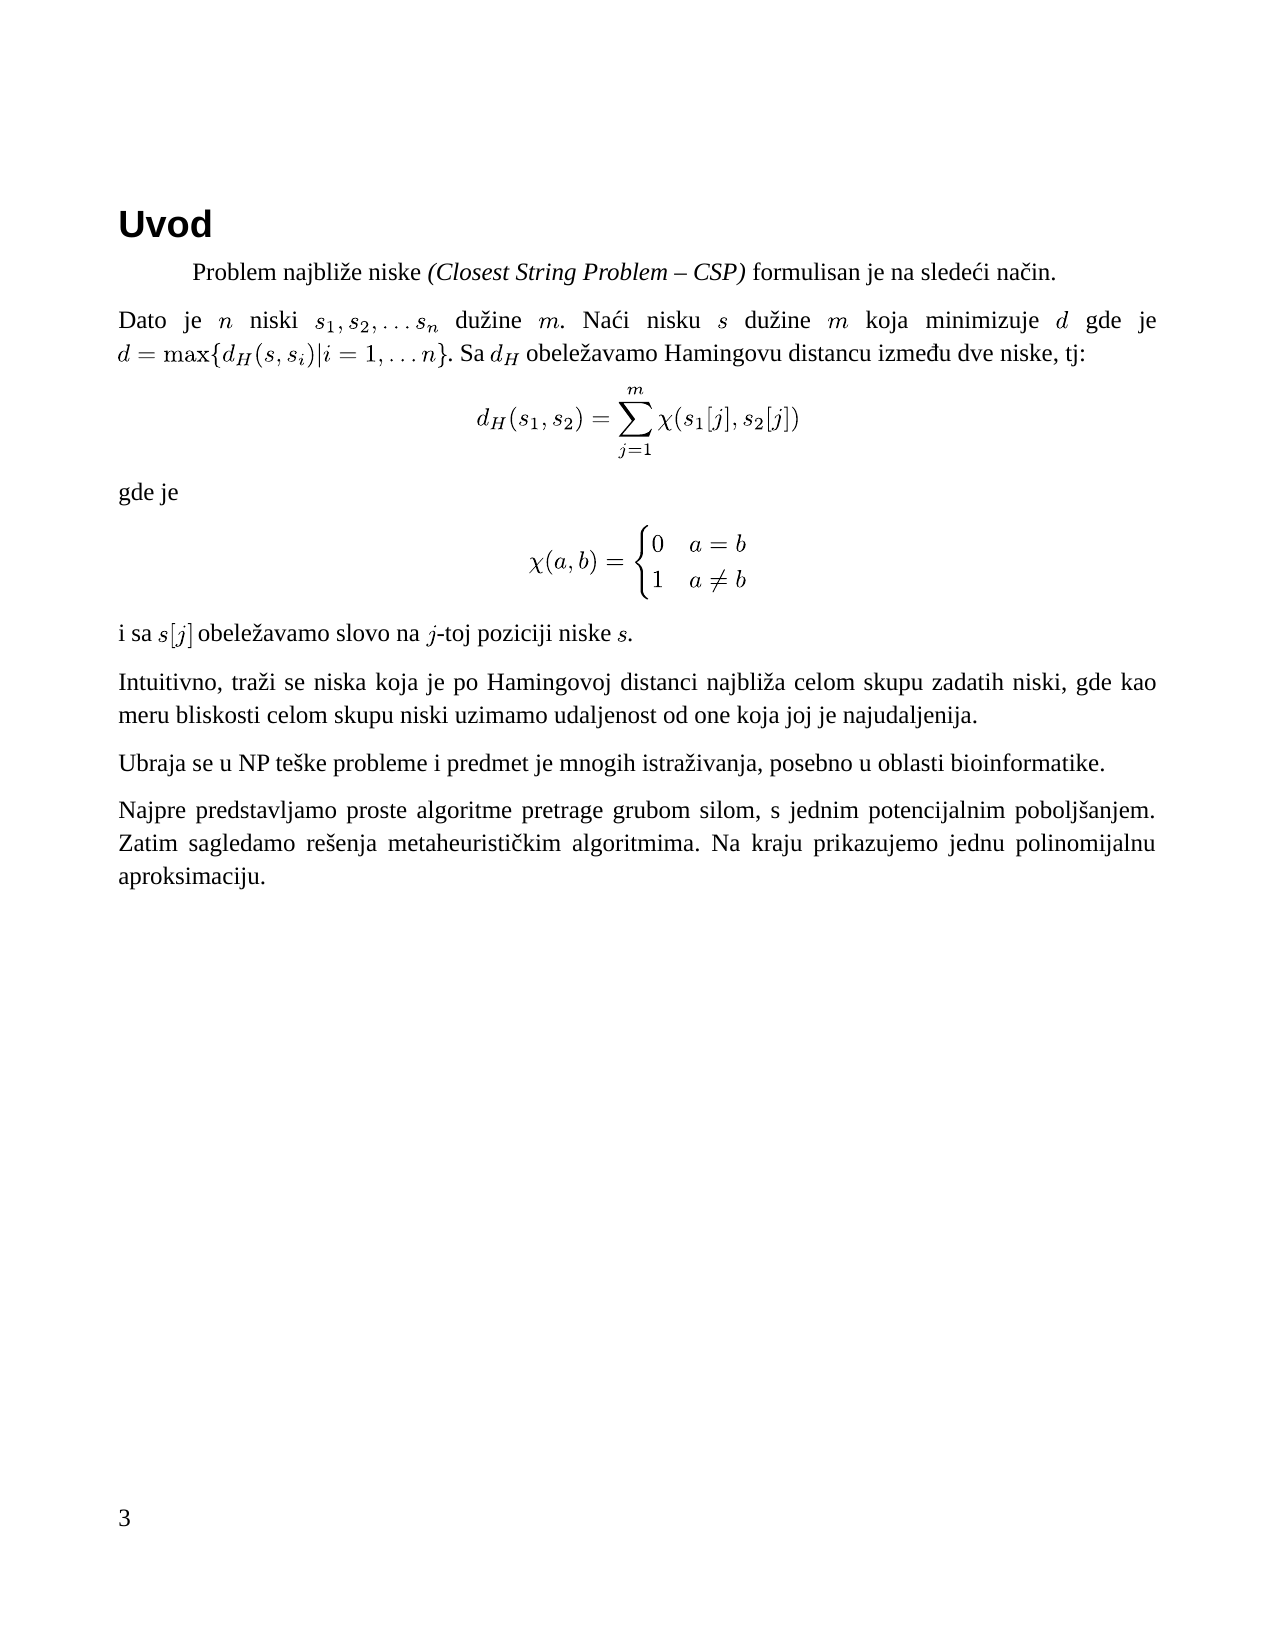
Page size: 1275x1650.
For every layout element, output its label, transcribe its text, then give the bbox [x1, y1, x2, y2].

text Problem najbliže niske (Closest String Problem – CSP) formulisan je na sledeći način. [118, 257, 1157, 286]
text i sa obeležavamo slovo na -toj poziciji niske . [118, 618, 1157, 648]
text Dato je niski dužine . Naći nisku dužine koja minimizuje gde je . Sa obeležavamo Hamingovu distancu između dve niske, tj: [118, 305, 1157, 368]
text gde je [118, 477, 1157, 506]
text Najpre predstavljamo proste algoritme pretrage grubom silom, s jednim potencijalnim poboljšanjem. Zatim sagledamo rešenja metaheurističkim algoritmima. Na kraju prikazujemo jednu polinomijalnu aproksimaciju. [118, 795, 1157, 890]
subtitle Uvod [118, 201, 1157, 245]
text Ubraja se u NP teške probleme i predmet je mnogih istraživanja, posebno u oblasti bioinformatike. [118, 748, 1157, 776]
text Intuitivno, traži se niska koja je po Hamingovoj distanci najbliža celom skupu zadatih niski, gde kao meru bliskosti celom skupu niski uzimamo udaljenost od one koja joj je najudaljenija. [118, 667, 1157, 729]
